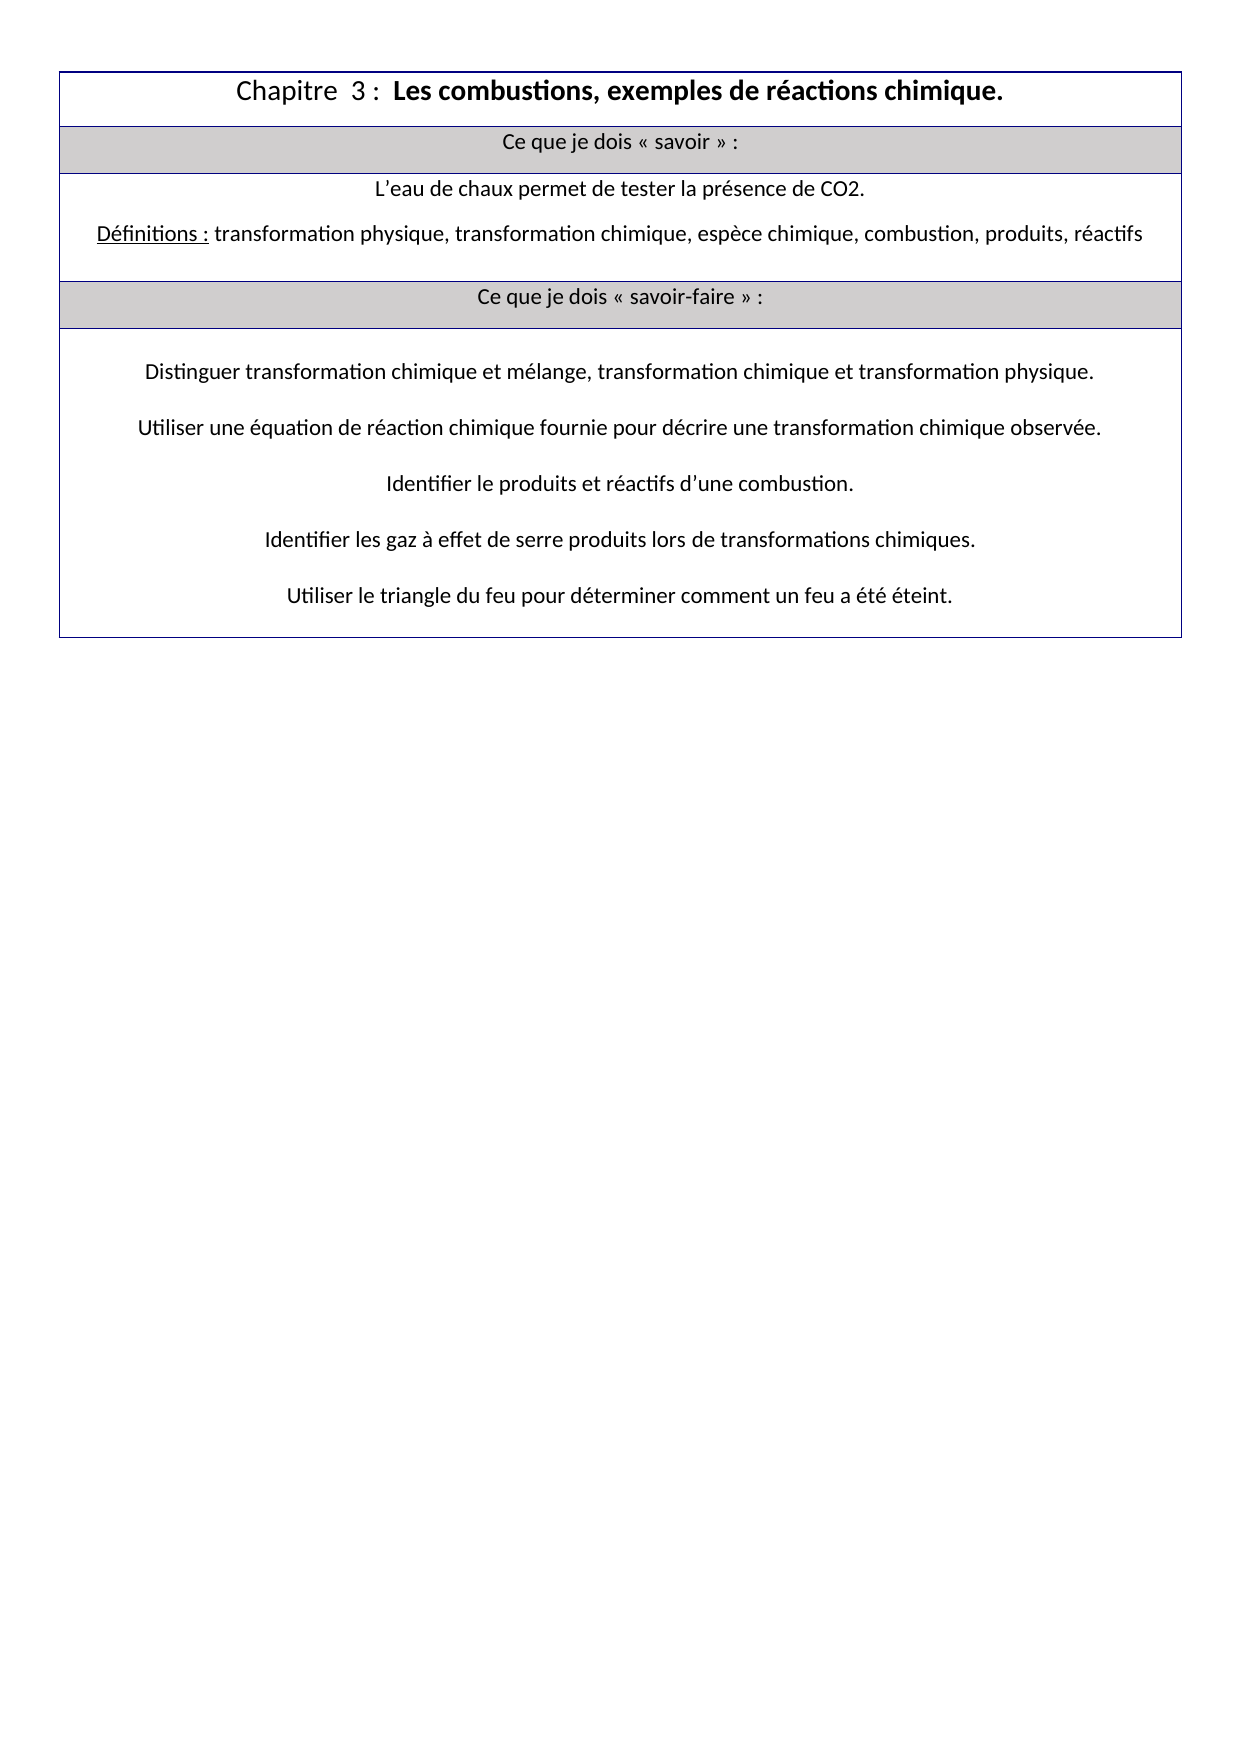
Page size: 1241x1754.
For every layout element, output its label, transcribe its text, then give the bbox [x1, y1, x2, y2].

table_cell L’eau de chaux permet de tester la présence de CO2. Définitions : transformation physique, transformation chimique, espèce chimique, combustion, produits, réactifs [60, 174, 1181, 281]
table_header Chapitre 3 : Les combustions, exemples de réactions chimique. [60, 73, 1181, 126]
table_cell Distinguer transformation chimique et mélange, transformation chimique et transformation physique. Utiliser une équation de réaction chimique fournie pour décrire une transformation chimique observée. Identifier le produits et réactifs d’une combustion. Identifier les gaz à effet de serre produits lors de transformations chimiques. Utiliser le triangle du feu pour déterminer comment un feu a été éteint. [60, 329, 1181, 637]
table_cell Ce que je dois « savoir-faire » : [60, 282, 1181, 328]
table_cell Ce que je dois « savoir » : [60, 127, 1181, 173]
